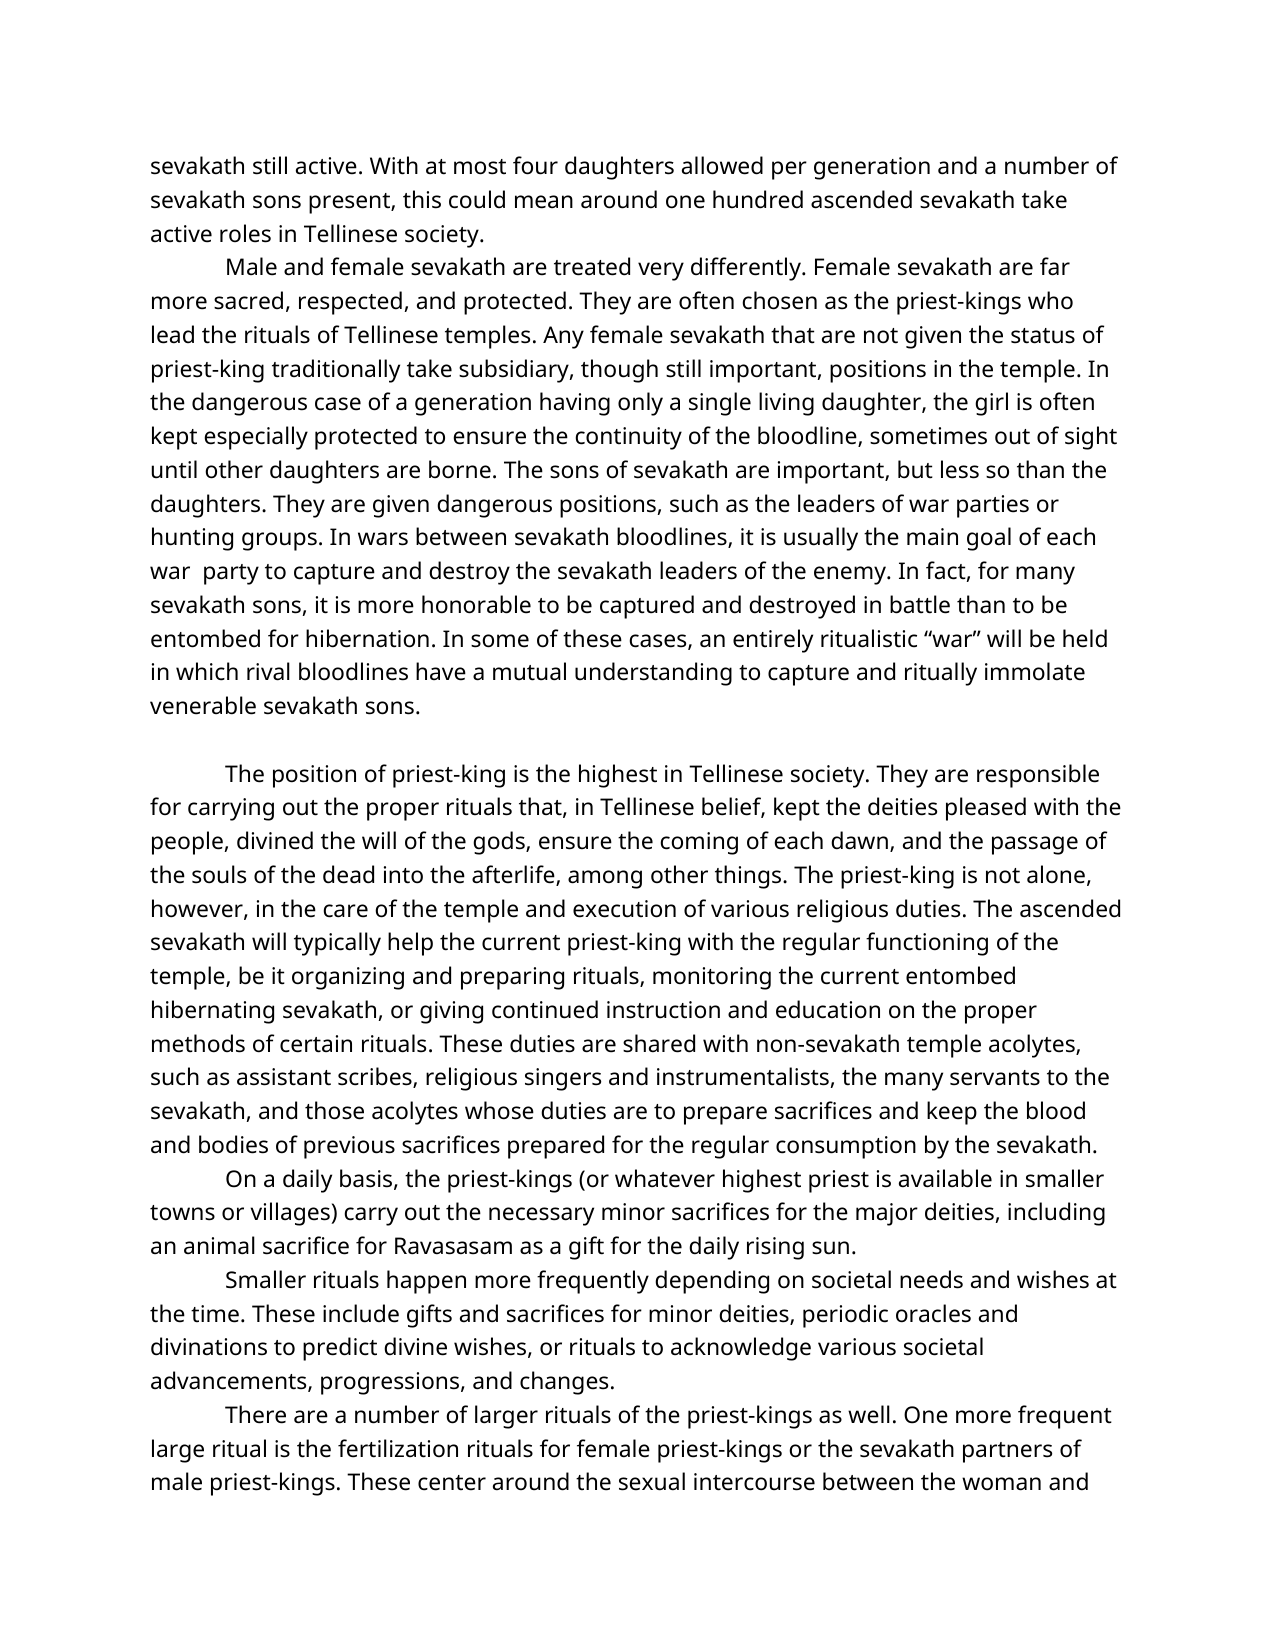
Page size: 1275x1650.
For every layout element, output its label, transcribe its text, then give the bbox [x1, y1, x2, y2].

text The position of priest-king is the highest in Tellinese society. They are responsible for carrying out the proper rituals that, in Tellinese belief, kept the deities pleased with the people, divined the will of the gods, ensure the coming of each dawn, and the passage of the souls of the dead into the afterlife, among other things. The priest-king is not alone, however, in the care of the temple and execution of various religious duties. The ascended sevakath will typically help the current priest-king with the regular functioning of the temple, be it organizing and preparing rituals, monitoring the current entombed hibernating sevakath, or giving continued instruction and education on the proper methods of certain rituals. These duties are shared with non-sevakath temple acolytes, such as assistant scribes, religious singers and instrumentalists, the many servants to the sevakath, and those acolytes whose duties are to prepare sacrifices and keep the blood and bodies of previous sacrifices prepared for the regular consumption by the sevakath. [150, 757, 1125, 1160]
text There are a number of larger rituals of the priest-kings as well. One more frequent large ritual is the fertilization rituals for female priest-kings or the sevakath partners of male priest-kings. These center around the sexual intercourse between the woman and [150, 1399, 1125, 1497]
text On a daily basis, the priest-kings (or whatever highest priest is available in smaller towns or villages) carry out the necessary minor sacrifices for the major deities, including an animal sacrifice for Ravasasam as a gift for the daily rising sun. [150, 1162, 1125, 1261]
text Male and female sevakath are treated very differently. Female sevakath are far more sacred, respected, and protected. They are often chosen as the priest-kings who lead the rituals of Tellinese temples. Any female sevakath that are not given the status of priest-king traditionally take subsidiary, though still important, positions in the temple. In the dangerous case of a generation having only a single living daughter, the girl is often kept especially protected to ensure the continuity of the bloodline, sometimes out of sight until other daughters are borne. The sons of sevakath are important, but less so than the daughters. They are given dangerous positions, such as the leaders of war parties or hunting groups. In wars between sevakath bloodlines, it is usually the main goal of each war party to capture and destroy the sevakath leaders of the enemy. In fact, for many sevakath sons, it is more honorable to be captured and destroyed in battle than to be entombed for hibernation. In some of these cases, an entirely ritualistic “war” will be held in which rival bloodlines have a mutual understanding to capture and ritually immolate venerable sevakath sons. [150, 251, 1125, 721]
text sevakath still active. With at most four daughters allowed per generation and a number of sevakath sons present, this could mean around one hundred ascended sevakath take active roles in Tellinese society. [150, 150, 1125, 249]
text Smaller rituals happen more frequently depending on societal needs and wishes at the time. These include gifts and sacrifices for minor deities, periodic oracles and divinations to predict divine wishes, or rituals to acknowledge various societal advancements, progressions, and changes. [150, 1264, 1125, 1396]
